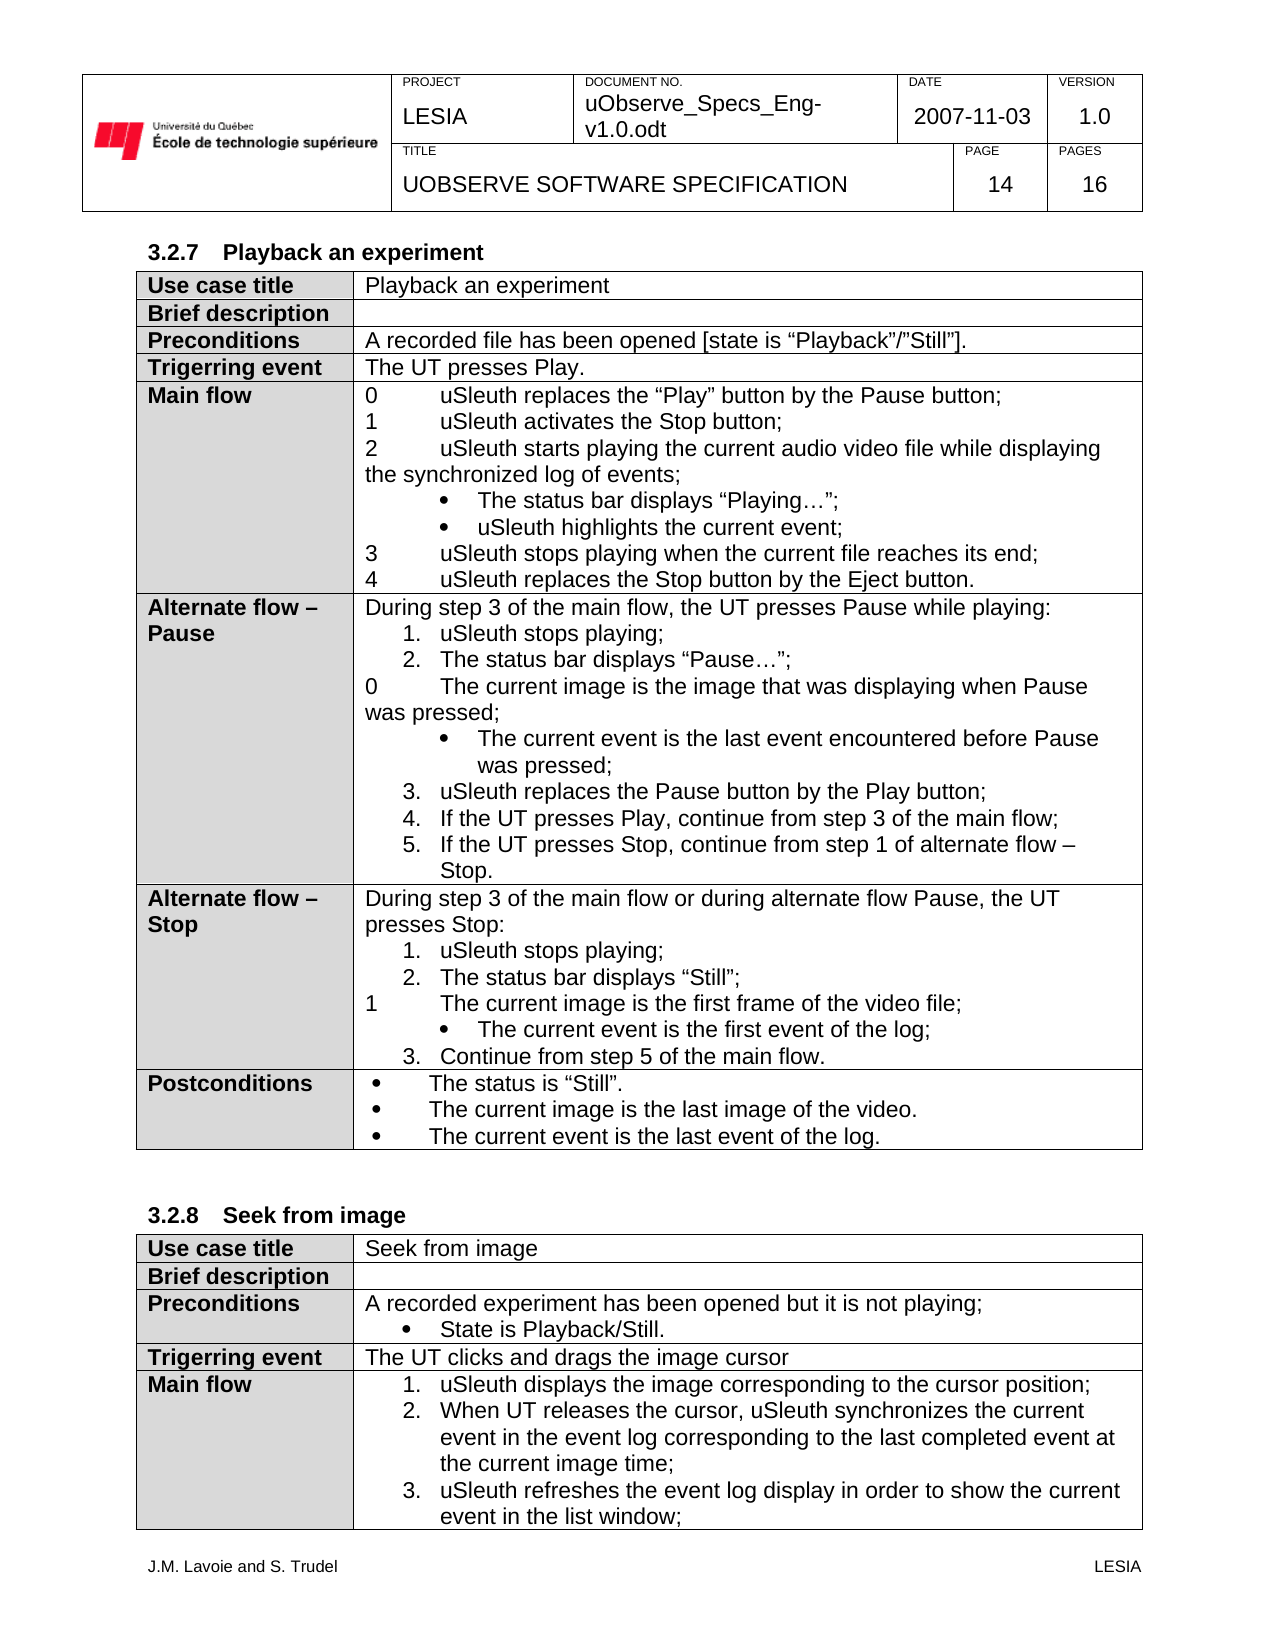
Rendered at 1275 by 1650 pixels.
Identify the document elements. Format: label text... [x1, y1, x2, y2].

table_cell uSleuth replaces the “Play” button by the Pause button; uSleuth activates the Stop button; uSleuth starts playing the current audio video file while displaying the synchronized log of events; The status bar displays “Playing…”; uSleuth highlights the current event; uSleuth stops playing when the current file reaches its end; uSleuth replaces the Stop button by the Eject button. [354, 382, 1142, 593]
table_cell Preconditions [137, 1290, 353, 1343]
table_header Use case title [137, 1235, 353, 1262]
table_cell The UT presses Play. [354, 354, 1142, 381]
subtitle Seek from image [148, 1202, 1157, 1228]
table_cell Main flow [137, 1371, 353, 1529]
table_cell During step 3 of the main flow or during alternate flow Pause, the UT presses Stop: uSleuth stops playing; The status bar displays “Still”; The current image is the first frame of the video file; The current event is the first event of the log; Continue from step 5 of the main flow. [354, 885, 1142, 1069]
table_cell A recorded file has been opened [state is “Playback”/”Still”]. [354, 327, 1142, 353]
table_cell The status is “Still”. The current image is the last image of the video. The current event is the last event of the log. [354, 1070, 1142, 1149]
table_cell Preconditions [137, 327, 353, 353]
table_cell Trigerring event [137, 354, 353, 381]
table_header Use case title [137, 272, 353, 298]
table_cell uSleuth displays the image corresponding to the cursor position; When UT releases the cursor, uSleuth synchronizes the current event in the event log corresponding to the last completed event at the current image time; uSleuth refreshes the event log display in order to show the current event in the list window; [354, 1371, 1142, 1529]
table_cell The UT clicks and drags the image cursor [354, 1344, 1142, 1370]
table_cell Brief description [137, 1263, 353, 1289]
subtitle Playback an experiment [148, 238, 1157, 265]
table_cell [354, 300, 1142, 326]
table_cell Alternate flow – Pause [137, 594, 353, 883]
table_cell During step 3 of the main flow, the UT presses Pause while playing: uSleuth stops playing; The status bar displays “Pause…”; The current image is the image that was displaying when Pause was pressed; The current event is the last event encountered before Pause was pressed; uSleuth replaces the Pause button by the Play button; If the UT presses Play, continue from step 3 of the main flow; If the UT presses Stop, continue from step 1 of alternate flow – Stop. [354, 594, 1142, 883]
table_cell Brief description [137, 300, 353, 326]
table_cell Alternate flow – Stop [137, 885, 353, 1069]
table_cell Postconditions [137, 1070, 353, 1149]
table_header Playback an experiment [354, 272, 1142, 298]
table_cell Trigerring event [137, 1344, 353, 1370]
table_cell [354, 1263, 1142, 1289]
table_header Seek from image [354, 1235, 1142, 1262]
table_cell A recorded experiment has been opened but it is not playing; State is Playback/Still. [354, 1290, 1142, 1343]
table_cell Main flow [137, 382, 353, 593]
